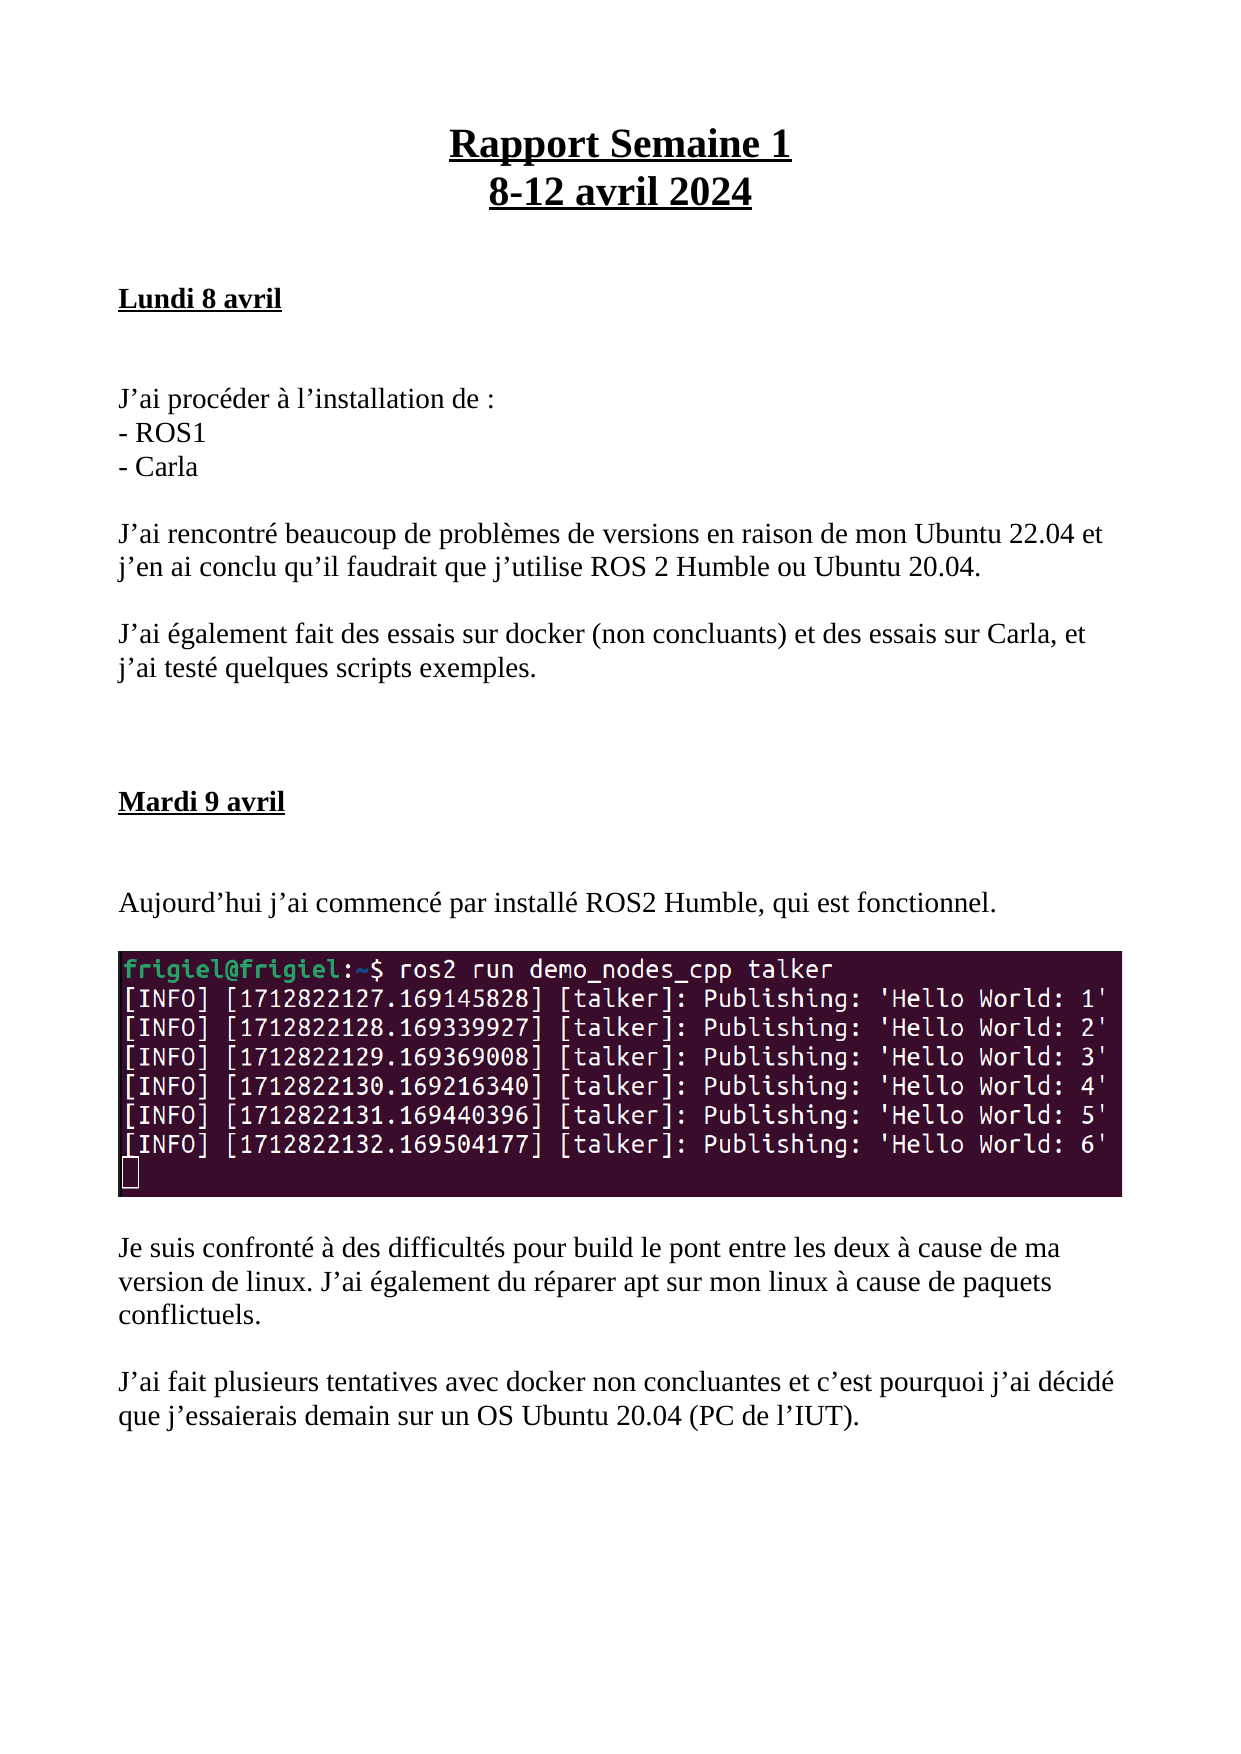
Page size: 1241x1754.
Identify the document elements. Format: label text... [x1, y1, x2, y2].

text Lundi 8 avril [118, 281, 1122, 314]
text Aujourd’hui j’ai commencé par installé ROS2 Humble, qui est fonctionnel. [118, 885, 1122, 918]
picture [118, 951, 1123, 1197]
text 8-12 avril 2024 [118, 166, 1122, 214]
text Rapport Semaine 1 [118, 118, 1122, 166]
text J’ai également fait des essais sur docker (non concluants) et des essais sur Carla, et j’ai testé quelques scripts exemples. [118, 616, 1122, 683]
text J’ai procéder à l’installation de : [118, 382, 1122, 415]
text Je suis confronté à des difficultés pour build le pont entre les deux à cause de ma version de linux. J’ai également du réparer apt sur mon linux à cause de paquets conflictuels. [118, 1197, 1122, 1331]
text Mardi 9 avril [118, 784, 1122, 818]
text J’ai fait plusieurs tentatives avec docker non concluantes et c’est pourquoi j’ai décidé que j’essaierais demain sur un OS Ubuntu 20.04 (PC de l’IUT). [118, 1364, 1122, 1431]
text - ROS1 [118, 415, 1122, 449]
text J’ai rencontré beaucoup de problèmes de versions en raison de mon Ubuntu 22.04 et j’en ai conclu qu’il faudrait que j’utilise ROS 2 Humble ou Ubuntu 20.04. [118, 516, 1122, 583]
text - Carla [118, 449, 1122, 482]
